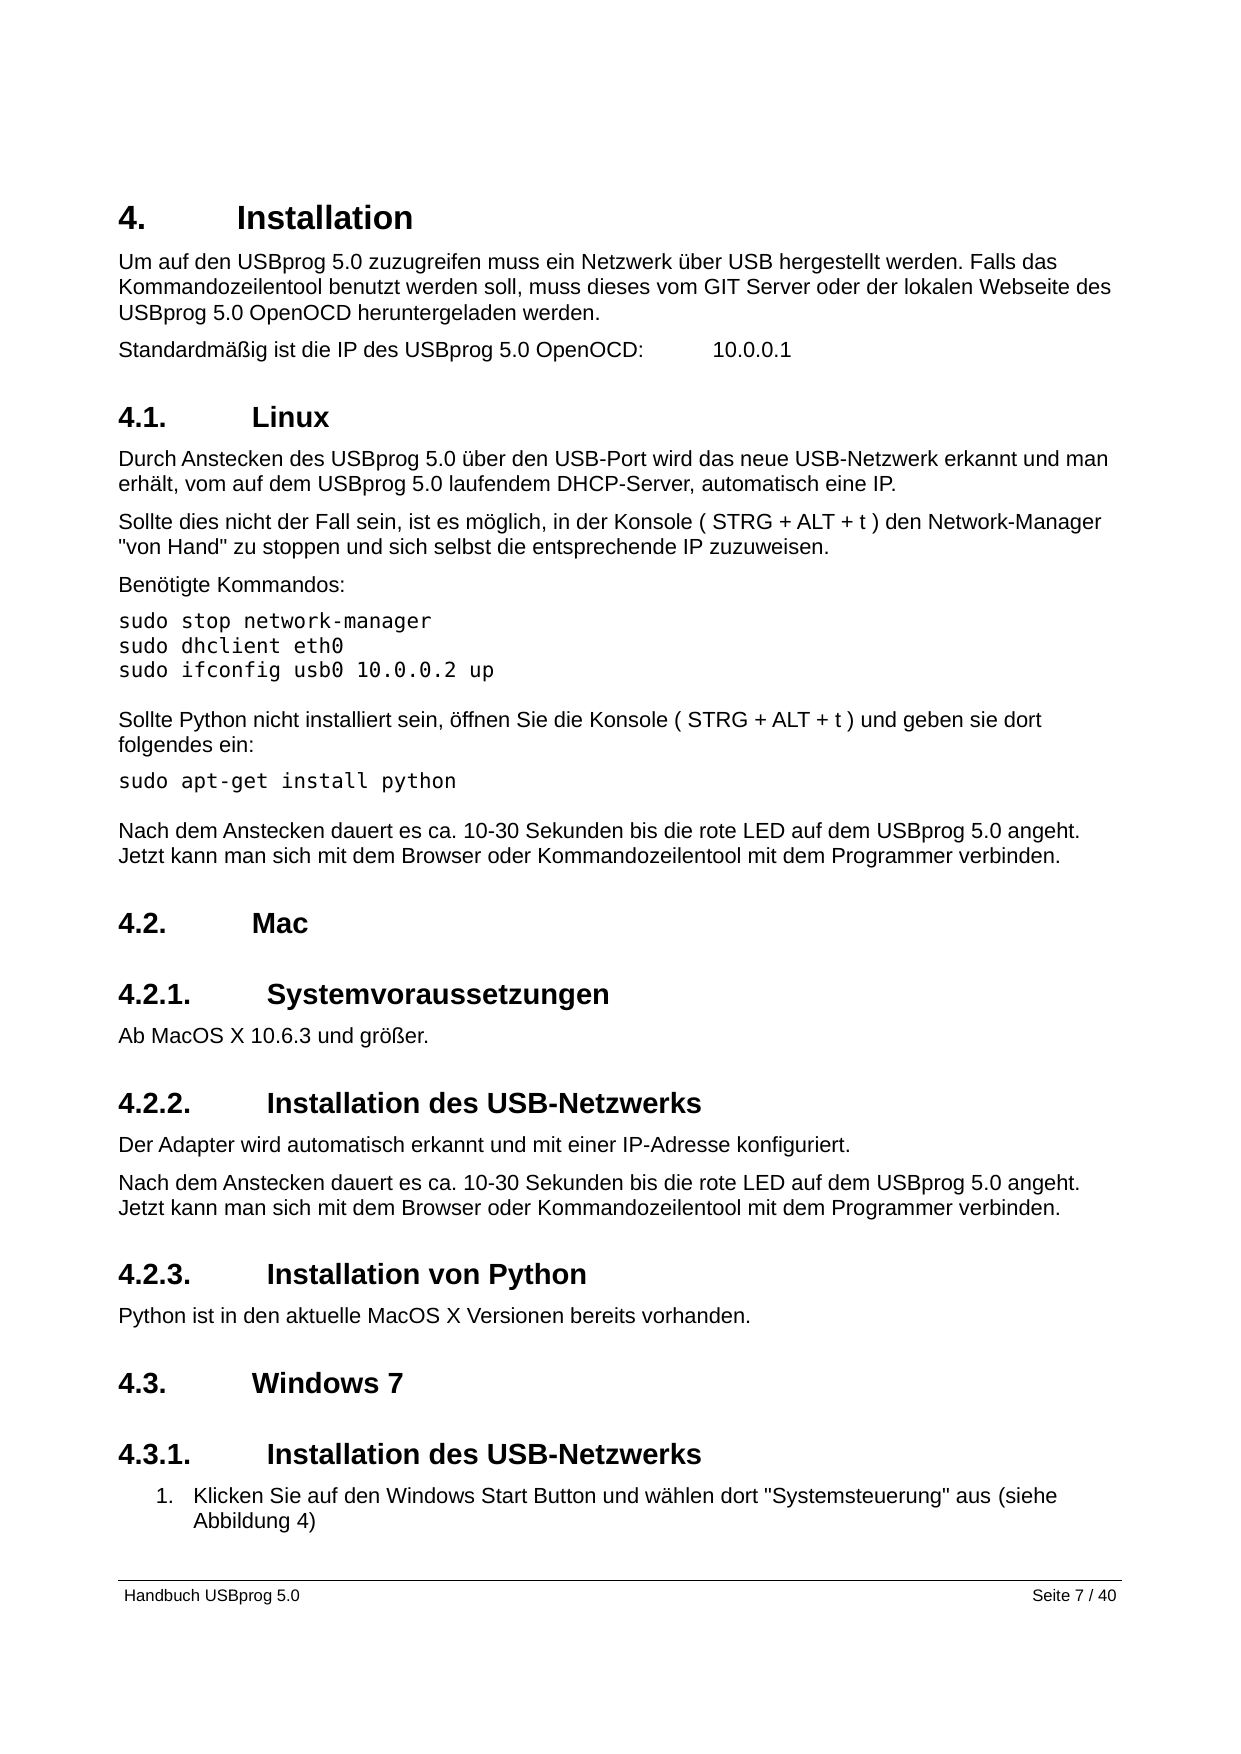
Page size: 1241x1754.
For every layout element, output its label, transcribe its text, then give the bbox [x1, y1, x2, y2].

text Nach dem Anstecken dauert es ca. 10-30 Sekunden bis die rote LED auf dem USBprog 5.0 angeht. Jetzt kann man sich mit dem Browser oder Kommandozeilentool mit dem Programmer verbinden. [118, 1169, 1122, 1220]
subtitle Systemvoraussetzungen [118, 977, 1122, 1010]
subtitle Windows 7 [118, 1366, 1122, 1399]
subtitle Installation des USB-Netzwerks [118, 1086, 1122, 1119]
text sudo dhclient eth0 [118, 634, 1122, 658]
subtitle Installation [118, 198, 1122, 236]
text Durch Anstecken des USBprog 5.0 über den USB-Port wird das neue USB-Netzwerk erkannt und man erhält, vom auf dem USBprog 5.0 laufendem DHCP-Server, automatisch eine IP. [118, 446, 1122, 496]
text Python ist in den aktuelle MacOS X Versionen bereits vorhanden. [118, 1303, 1122, 1328]
list Klicken Sie auf den Windows Start Button und wählen dort "Systemsteuerung" aus (siehe Abbildung 4) [156, 1483, 1122, 1533]
text Ab MacOS X 10.6.3 und größer. [118, 1023, 1122, 1048]
text Nach dem Anstecken dauert es ca. 10-30 Sekunden bis die rote LED auf dem USBprog 5.0 angeht. Jetzt kann man sich mit dem Browser oder Kommandozeilentool mit dem Programmer verbinden. [118, 818, 1122, 868]
text Der Adapter wird automatisch erkannt und mit einer IP-Adresse konfiguriert. [118, 1132, 1122, 1157]
text sudo stop network-manager [118, 609, 1122, 634]
text sudo apt-get install python [118, 769, 1122, 794]
subtitle Installation von Python [118, 1257, 1122, 1291]
text sudo ifconfig usb0 10.0.0.2 up [118, 658, 1122, 682]
text Standardmäßig ist die IP des USBprog 5.0 OpenOCD: 10.0.0.1 [118, 337, 1122, 362]
subtitle Mac [118, 906, 1122, 939]
subtitle Linux [118, 400, 1122, 433]
text Sollte dies nicht der Fall sein, ist es möglich, in der Konsole ( STRG + ALT + t ) den Network-Manager "von Hand" zu stoppen und sich selbst die entsprechende IP zuzuweisen. [118, 509, 1122, 559]
text Sollte Python nicht installiert sein, öffnen Sie die Konsole ( STRG + ALT + t ) und geben sie dort folgendes ein: [118, 706, 1122, 757]
subtitle Installation des USB-Netzwerks [118, 1437, 1122, 1471]
text Benötigte Kommandos: [118, 572, 1122, 597]
text Um auf den USBprog 5.0 zuzugreifen muss ein Netzwerk über USB hergestellt werden. Falls das Kommandozeilentool benutzt werden soll, muss dieses vom GIT Server oder der lokalen Webseite des USBprog 5.0 OpenOCD heruntergeladen werden. [118, 249, 1122, 324]
